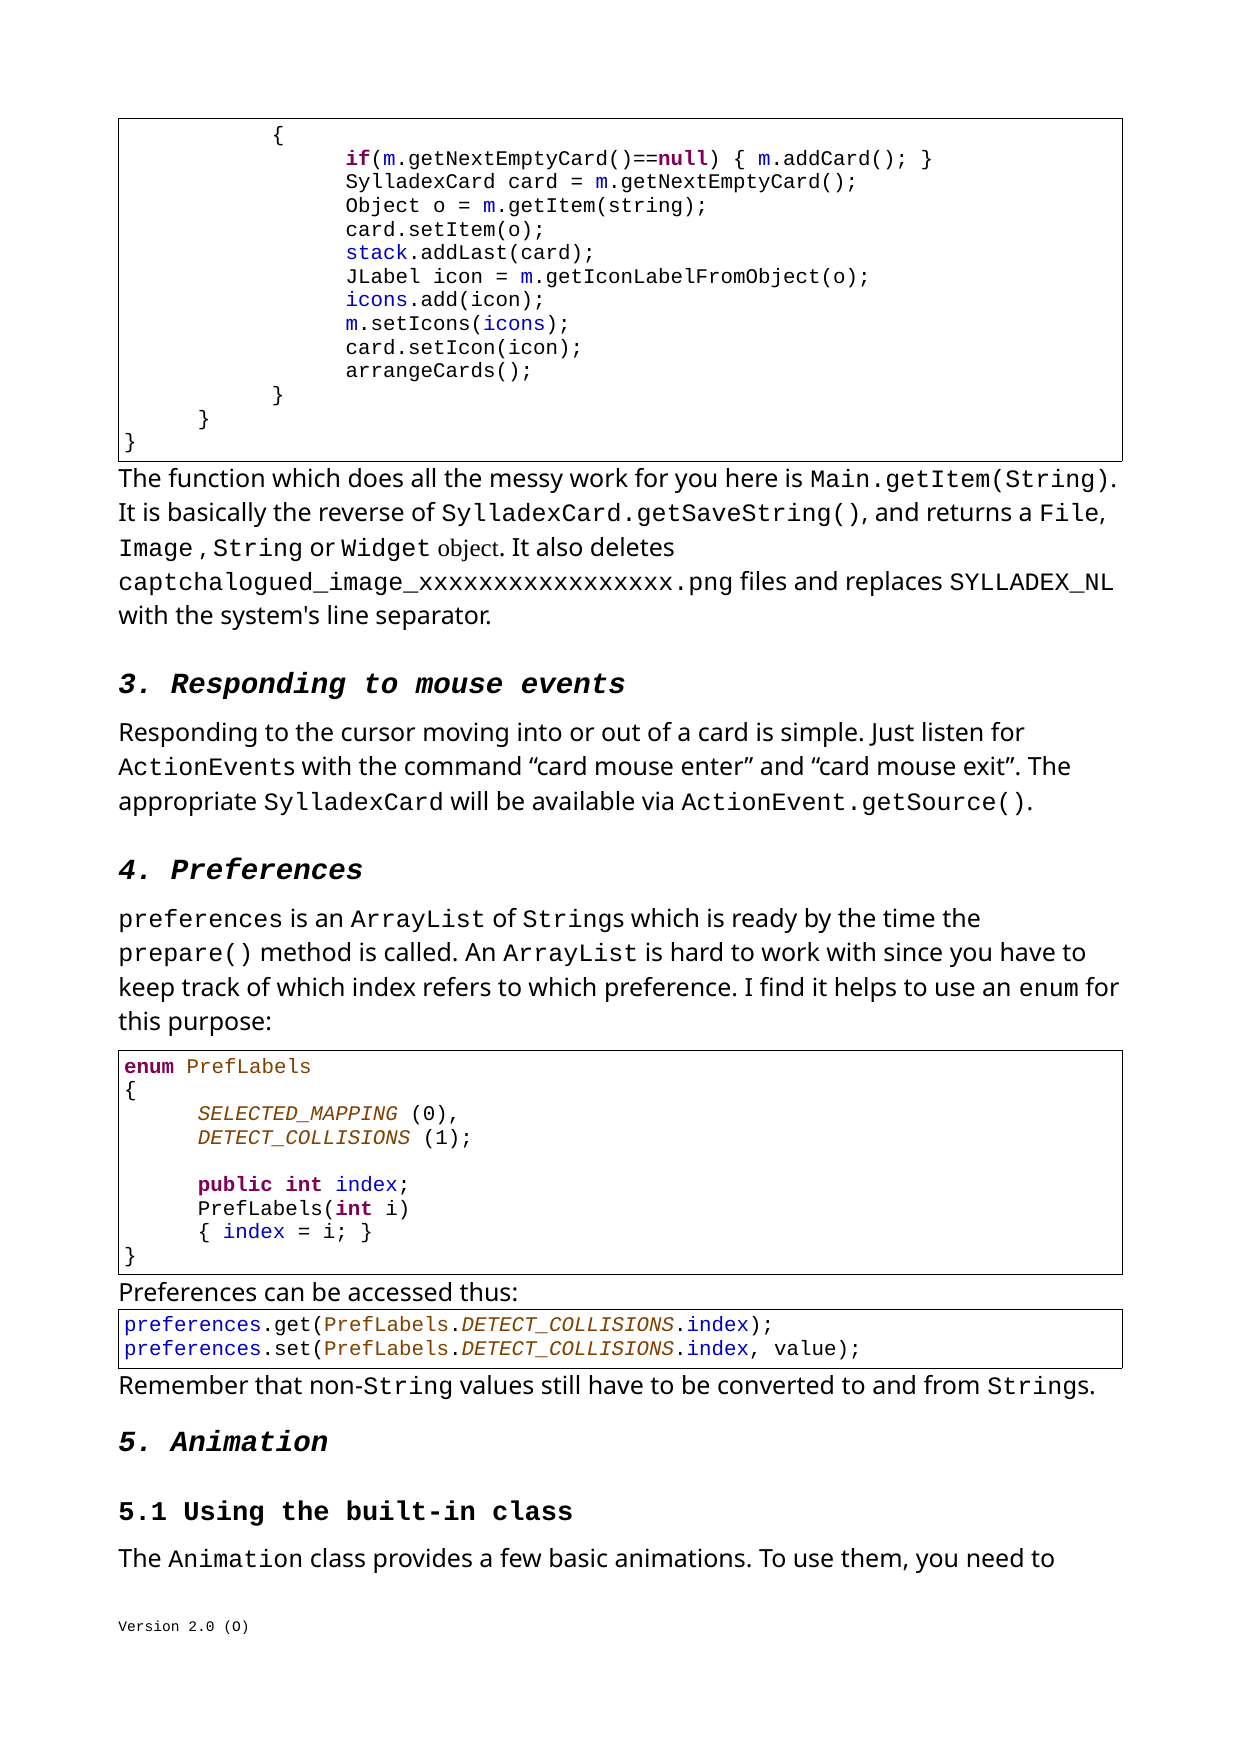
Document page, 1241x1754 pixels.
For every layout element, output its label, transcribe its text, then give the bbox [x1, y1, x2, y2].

subtitle 5. Animation [118, 1427, 1122, 1460]
text The Animation class provides a few basic animations. To use them, you need to [118, 1541, 1122, 1575]
text Remember that non-String values still have to be converted to and from Strings. [118, 1369, 1122, 1402]
subtitle 5.1 Using the built-in class [118, 1497, 1122, 1528]
text Responding to the cursor moving into or out of a card is simple. Just listen for ActionEvents with the command “card mouse enter” and “card mouse exit”. The appropriate SylladexCard will be available via ActionEvent.getSource(). [118, 715, 1122, 818]
subtitle 3. Responding to mouse events [118, 669, 1122, 702]
text The function which does all the messy work for you here is Main.getItem(String). It is basically the reverse of SylladexCard.getSaveString(), and returns a File, Image , String or Widget object. It also deletes captchalogued_image_xxxxxxxxxxxxxxxxx.png files and replaces SYLLADEX_NL with the system's line separator. [118, 462, 1122, 632]
table_header preferences.get(PrefLabels.DETECT_COLLISIONS.index); preferences.set(PrefLabels.DETECT_COLLISIONS.index, value); [119, 1310, 1122, 1367]
table_header enum PrefLabels { SELECTED_MAPPING (0), DETECT_COLLISIONS (1); public int index; PrefLabels(int i) { index = i; } } [119, 1051, 1122, 1274]
table_header { if(m.getNextEmptyCard()==null) { m.addCard(); } SylladexCard card = m.getNextEmptyCard(); Object o = m.getItem(string); card.setItem(o); stack.addLast(card); JLabel icon = m.getIconLabelFromObject(o); icons.add(icon); m.setIcons(icons); card.setIcon(icon); arrangeCards(); } } } [119, 119, 1122, 461]
text preferences is an ArrayList of Strings which is ready by the time the prepare() method is called. An ArrayList is hard to work with since you have to keep track of which index refers to which preference. I find it helps to use an enum for this purpose: [118, 901, 1122, 1037]
subtitle 4. Preferences [118, 855, 1122, 888]
text Preferences can be accessed thus: [118, 1275, 1122, 1308]
